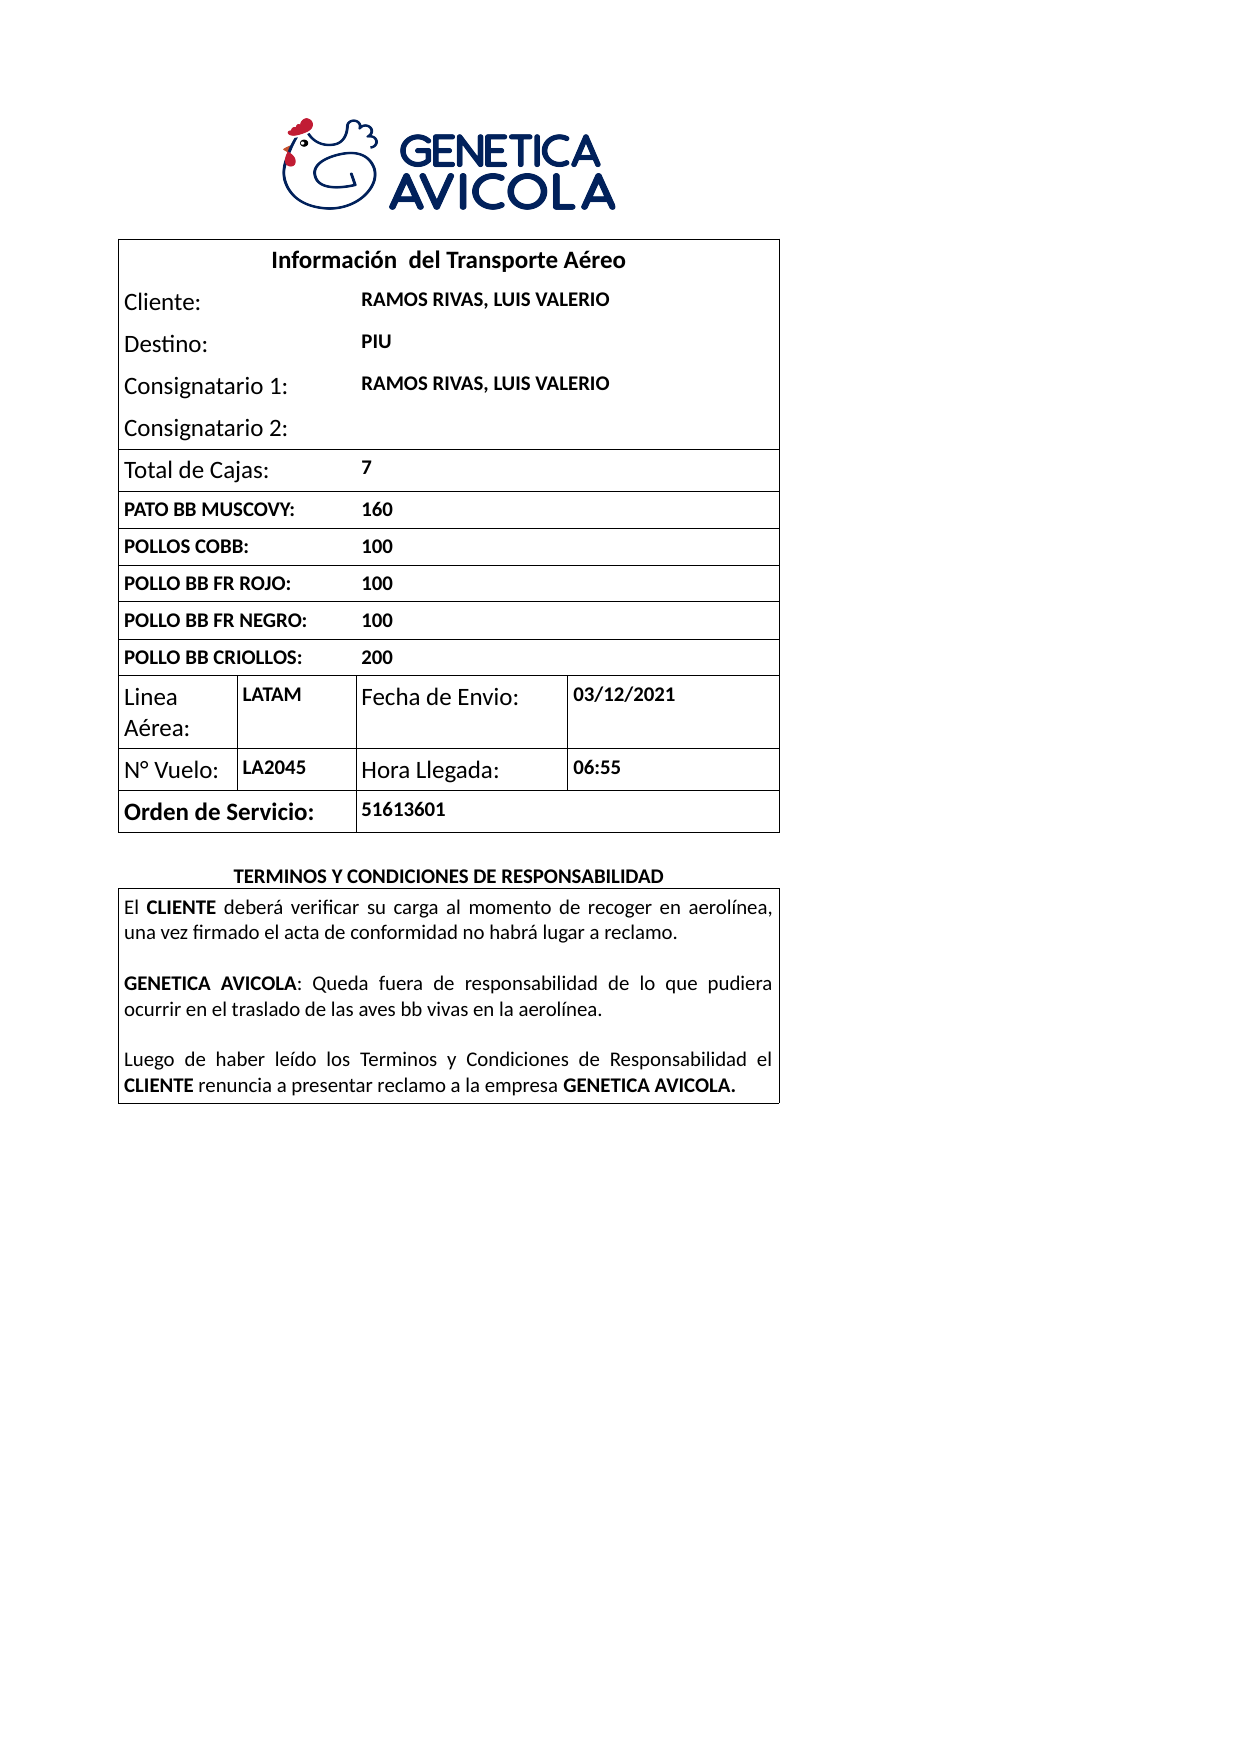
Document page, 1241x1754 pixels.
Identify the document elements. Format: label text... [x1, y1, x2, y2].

table_cell El CLIENTE deberá verificar su carga al momento de recoger en aerolínea, una vez firmado el acta de conformidad no habrá lugar a reclamo. GENETICA AVICOLA: Queda fuera de responsabilidad de lo que pudiera ocurrir en el traslado de las aves bb vivas en la aerolínea. Luego de haber leído los Terminos y Condiciones de Responsabilidad el CLIENTE renuncia a presentar reclamo a la empresa GENETICA AVICOLA. [119, 889, 779, 1103]
table_cell Fecha de Envio: [357, 676, 567, 748]
table_cell PIU [356, 323, 779, 364]
table_cell 100 [356, 602, 779, 638]
table_cell RAMOS RIVAS, LUIS VALERIO [356, 281, 779, 322]
table_cell Cliente: [119, 281, 356, 322]
table_cell [356, 406, 779, 448]
table_cell Hora Llegada: [357, 749, 567, 790]
table_cell 03/12/2021 [568, 676, 779, 748]
table_cell PATO BB MUSCOVY: [119, 492, 356, 527]
table_cell Linea Aérea: [119, 676, 237, 748]
table_cell Destino: [119, 323, 356, 364]
table_cell 7 [356, 450, 779, 491]
table_cell 100 [356, 566, 779, 601]
table_cell N° Vuelo: [119, 749, 237, 790]
table_cell Orden de Servicio: [119, 791, 356, 832]
table_cell 06:55 [568, 749, 779, 790]
table_cell POLLO BB FR ROJO: [119, 566, 356, 601]
table_cell LA2045 [238, 749, 356, 790]
table_cell 160 [356, 492, 779, 527]
table_cell 51613601 [357, 791, 779, 832]
table_cell POLLO BB CRIOLLOS: [119, 640, 356, 675]
table_cell POLLO BB FR NEGRO: [119, 602, 356, 638]
table_cell 200 [356, 640, 779, 675]
table_cell RAMOS RIVAS, LUIS VALERIO [356, 365, 779, 406]
table_header Información del Transporte Aéreo [119, 240, 779, 281]
table_cell Consignatario 2: [119, 406, 356, 448]
picture [282, 118, 616, 210]
table_cell TERMINOS Y CONDICIONES DE RESPONSABILIDAD [118, 833, 779, 888]
table_cell Total de Cajas: [119, 450, 356, 491]
table_cell POLLOS COBB: [119, 529, 356, 564]
table_cell LATAM [238, 676, 356, 748]
table_cell Consignatario 1: [119, 365, 356, 406]
table_cell 100 [356, 529, 779, 564]
